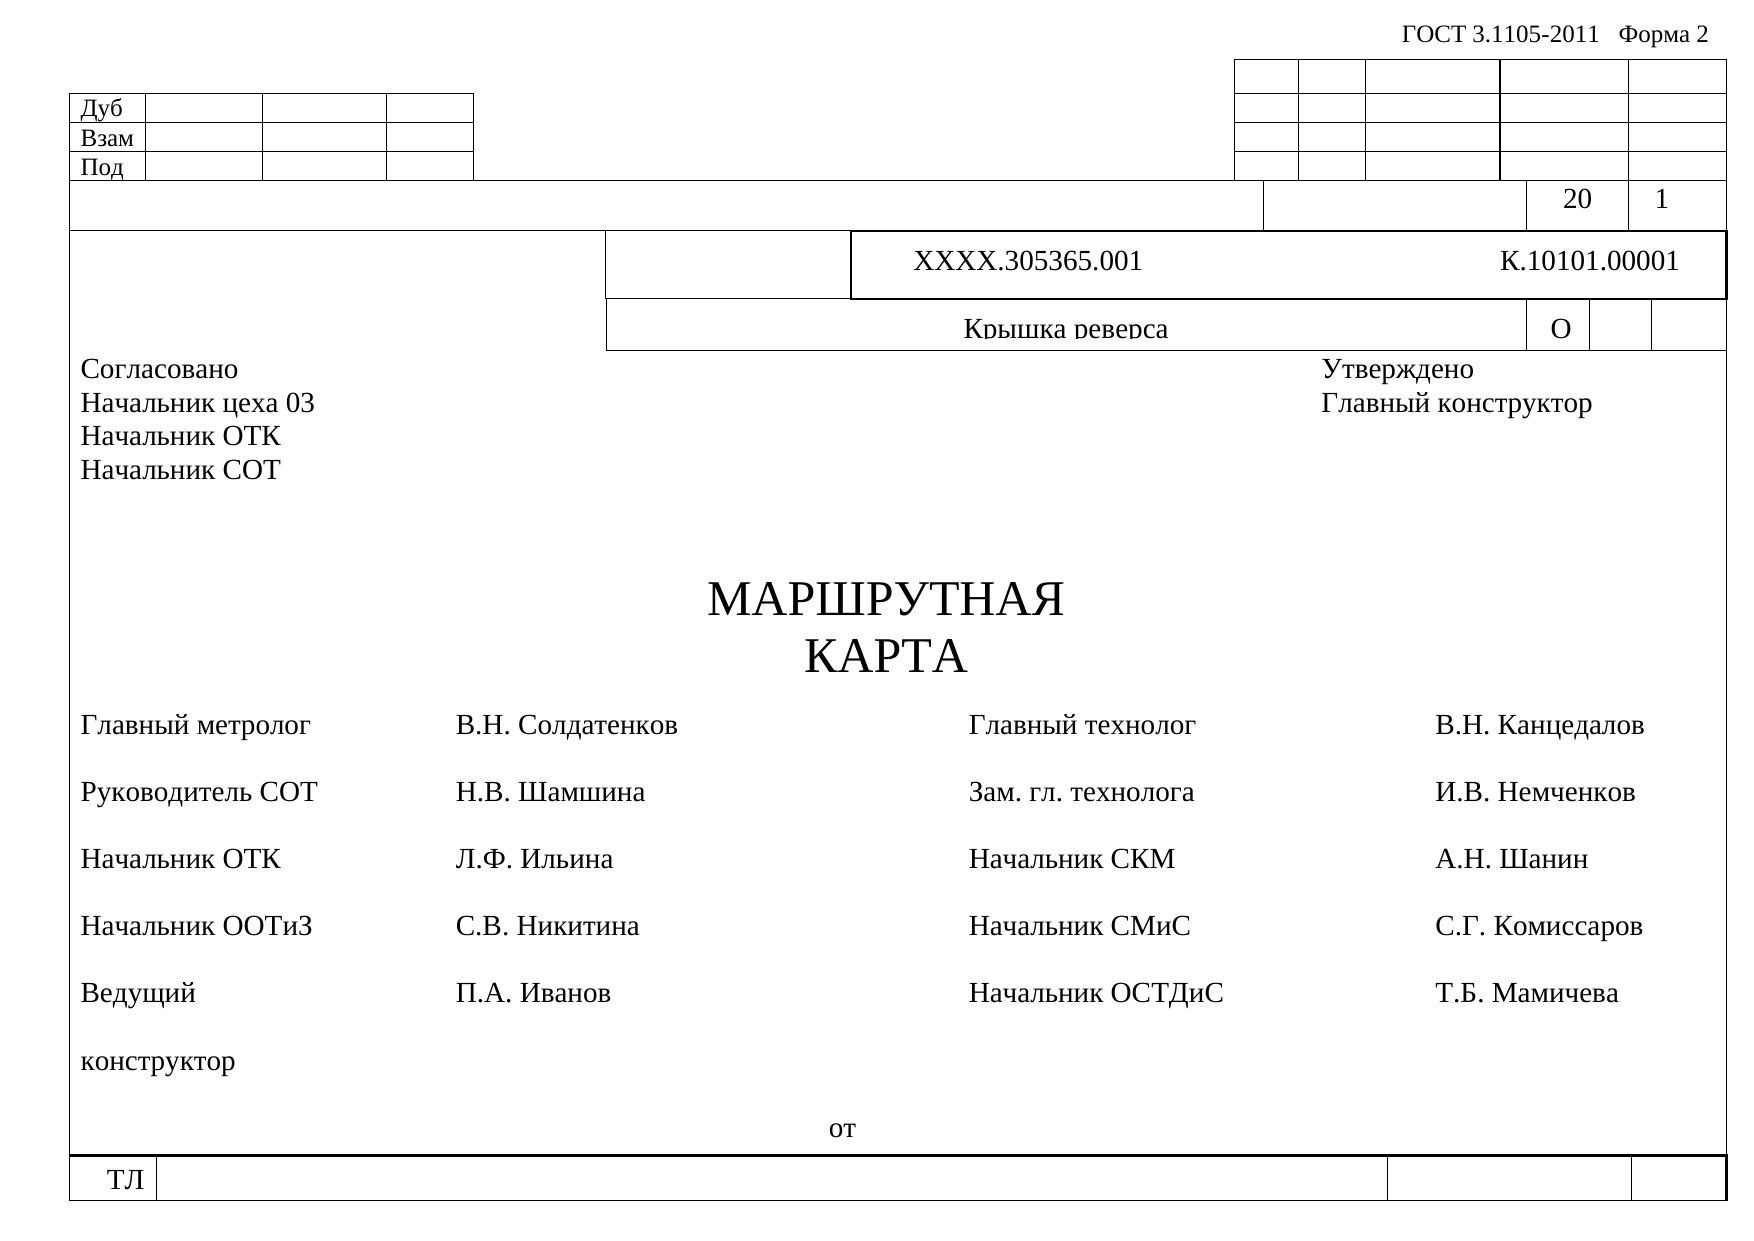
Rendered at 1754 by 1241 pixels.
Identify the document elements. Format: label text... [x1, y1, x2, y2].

table_cell [876, 351, 1310, 482]
table_cell [41, 350, 69, 482]
table_cell [41, 1154, 69, 1200]
table_cell [1235, 94, 1298, 122]
table_cell [41, 93, 69, 122]
table_cell В.Н. Солдатенков Н.В. Шамшина Л.Ф. Ильина С.В. Никитина П.А. Иванов Акт № [444, 707, 722, 1154]
table_cell [387, 94, 473, 122]
table_cell [41, 568, 69, 576]
table_header [69, 59, 474, 92]
table_cell [387, 123, 473, 151]
table_cell [1299, 94, 1365, 122]
table_cell [1501, 152, 1628, 180]
table_cell Подл. [70, 152, 145, 180]
table_cell [462, 350, 876, 482]
table_cell [1501, 94, 1628, 122]
table_cell [1299, 123, 1365, 151]
table_cell [1235, 152, 1298, 180]
table_cell 20 [1527, 181, 1628, 230]
table_cell [606, 231, 850, 298]
table_cell [41, 151, 69, 180]
table_cell [146, 123, 262, 151]
table_header [1235, 60, 1298, 92]
table_cell [1293, 707, 1424, 1154]
table_cell В.Н. Канцедалов И.В. Немченков А.Н. Шанин С.Г. Комиссаров Т.Б. Мамичева [1424, 707, 1726, 1154]
table_cell [387, 152, 473, 180]
table_cell [1366, 94, 1499, 122]
table_cell XXXX.305365.001 [852, 232, 1205, 298]
table_cell [1629, 123, 1726, 151]
table_header [1299, 60, 1365, 92]
table_cell [1629, 94, 1726, 122]
table_cell 1 [1629, 181, 1726, 230]
table_cell [474, 151, 1234, 180]
table_header [1501, 60, 1628, 92]
table_cell ТЛ [70, 1157, 156, 1200]
table_cell [462, 525, 1310, 568]
table_header [474, 59, 1234, 92]
table_header [1366, 60, 1499, 92]
table_cell [1632, 1157, 1725, 1200]
table_cell [146, 94, 262, 122]
table_cell Дубл. [70, 94, 145, 122]
table_cell [1366, 123, 1499, 151]
table_cell [41, 525, 69, 568]
table_cell О [1527, 300, 1589, 350]
table_cell [146, 152, 262, 180]
table_cell [1205, 232, 1453, 298]
table_cell Главный технолог Зам. гл. технолога Начальник СКМ Начальник СМиС Начальник ОСТДиС [957, 707, 1293, 1154]
table_cell [1235, 123, 1298, 151]
table_cell [70, 181, 1263, 230]
table_cell [1590, 300, 1651, 350]
table_cell Согласовано Начальник цеха 03 Начальник ОТК Начальник СОТ [70, 350, 462, 576]
table_cell [1310, 576, 1436, 707]
table_cell [1501, 123, 1628, 151]
table_cell [315, 576, 462, 707]
table_cell [41, 122, 69, 151]
table_header [1629, 60, 1726, 92]
table_cell [263, 123, 386, 151]
table_cell [1366, 152, 1499, 180]
table_cell [1388, 1157, 1631, 1200]
table_cell [41, 180, 69, 230]
table_cell [263, 152, 386, 180]
table_cell [41, 230, 69, 298]
table_cell [1299, 152, 1365, 180]
table_cell [1652, 300, 1726, 350]
table_cell [1264, 181, 1526, 230]
table_cell Взам. [70, 123, 145, 151]
table_cell от [723, 707, 957, 1154]
table_cell [330, 707, 444, 1154]
table_header [41, 59, 69, 92]
table_cell Главный метролог Руководитель СОТ Начальник ОТК Начальник ООТиЗ Ведущий конструктор [70, 707, 330, 1154]
table_cell [474, 93, 1234, 122]
table_cell [70, 576, 315, 707]
table_cell [41, 482, 69, 525]
table_cell [1436, 576, 1726, 707]
table_cell МАРШРУТНАЯ КАРТА [462, 568, 1310, 707]
table_cell [263, 94, 386, 122]
table_cell [41, 298, 69, 350]
table_cell [41, 576, 69, 707]
table_cell Утверждено Главный конструктор [1310, 351, 1726, 576]
table_cell Крышка реверса [607, 299, 1526, 350]
table_cell [474, 122, 1234, 151]
table_cell [70, 231, 606, 350]
table_cell К.10101.00001 [1453, 232, 1725, 298]
table_cell [462, 482, 1310, 525]
table_cell [41, 707, 69, 1154]
table_cell [157, 1157, 1387, 1200]
table_cell [1629, 152, 1726, 180]
